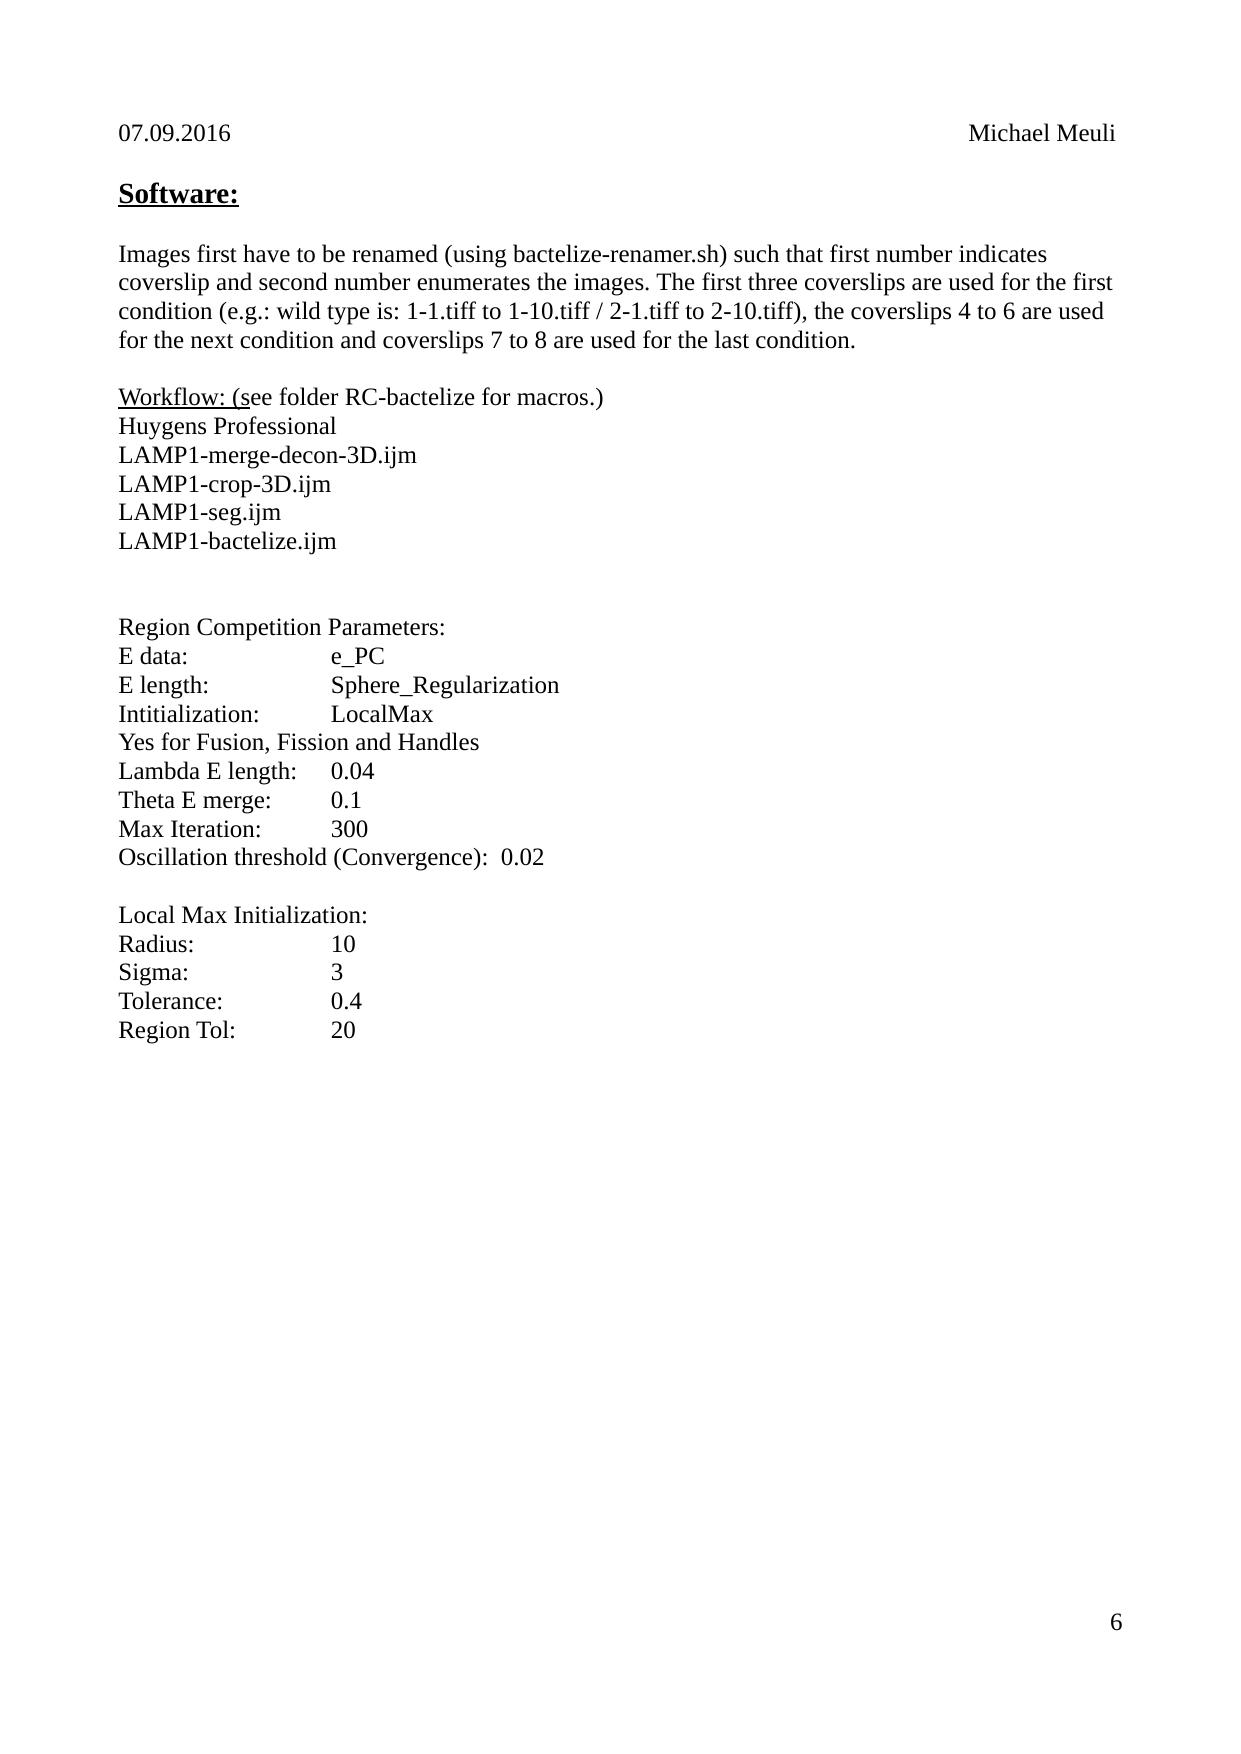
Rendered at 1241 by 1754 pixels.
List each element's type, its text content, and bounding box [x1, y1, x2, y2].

text Local Max Initialization: [118, 900, 1122, 929]
text Workflow: (see folder RC-bactelize for macros.) [118, 382, 1122, 411]
text Max Iteration: 300 [118, 814, 1122, 842]
text Huygens Professional [118, 411, 1122, 440]
text LAMP1-bactelize.ijm [118, 526, 1122, 555]
text Tolerance: 0.4 [118, 986, 1122, 1015]
text Theta E merge: 0.1 [118, 785, 1122, 814]
text Region Competition Parameters: [118, 612, 1122, 641]
text Radius: 10 [118, 929, 1122, 957]
text LAMP1-merge-decon-3D.ijm [118, 440, 1122, 469]
text Software: [118, 176, 1122, 210]
text LAMP1-crop-3D.ijm [118, 469, 1122, 497]
text E data: e_PC [118, 641, 1122, 670]
text Yes for Fusion, Fission and Handles [118, 727, 1122, 756]
text Oscillation threshold (Convergence): 0.02 [118, 842, 1122, 871]
text LAMP1-seg.ijm [118, 497, 1122, 526]
text Intitialization: LocalMax [118, 699, 1122, 727]
text Region Tol: 20 [118, 1015, 1122, 1044]
text E length: Sphere_Regularization [118, 670, 1122, 699]
text Sigma: 3 [118, 957, 1122, 986]
text Lambda E length: 0.04 [118, 756, 1122, 785]
text Images first have to be renamed (using bactelize-renamer.sh) such that first number indicates coverslip and second number enumerates the images. The first three coverslips are used for the first condition (e.g.: wild type is: 1-1.tiff to 1-10.tiff / 2-1.tiff to 2-10.tiff), the coverslips 4 to 6 are used for the next condition and coverslips 7 to 8 are used for the last condition. [118, 239, 1122, 354]
